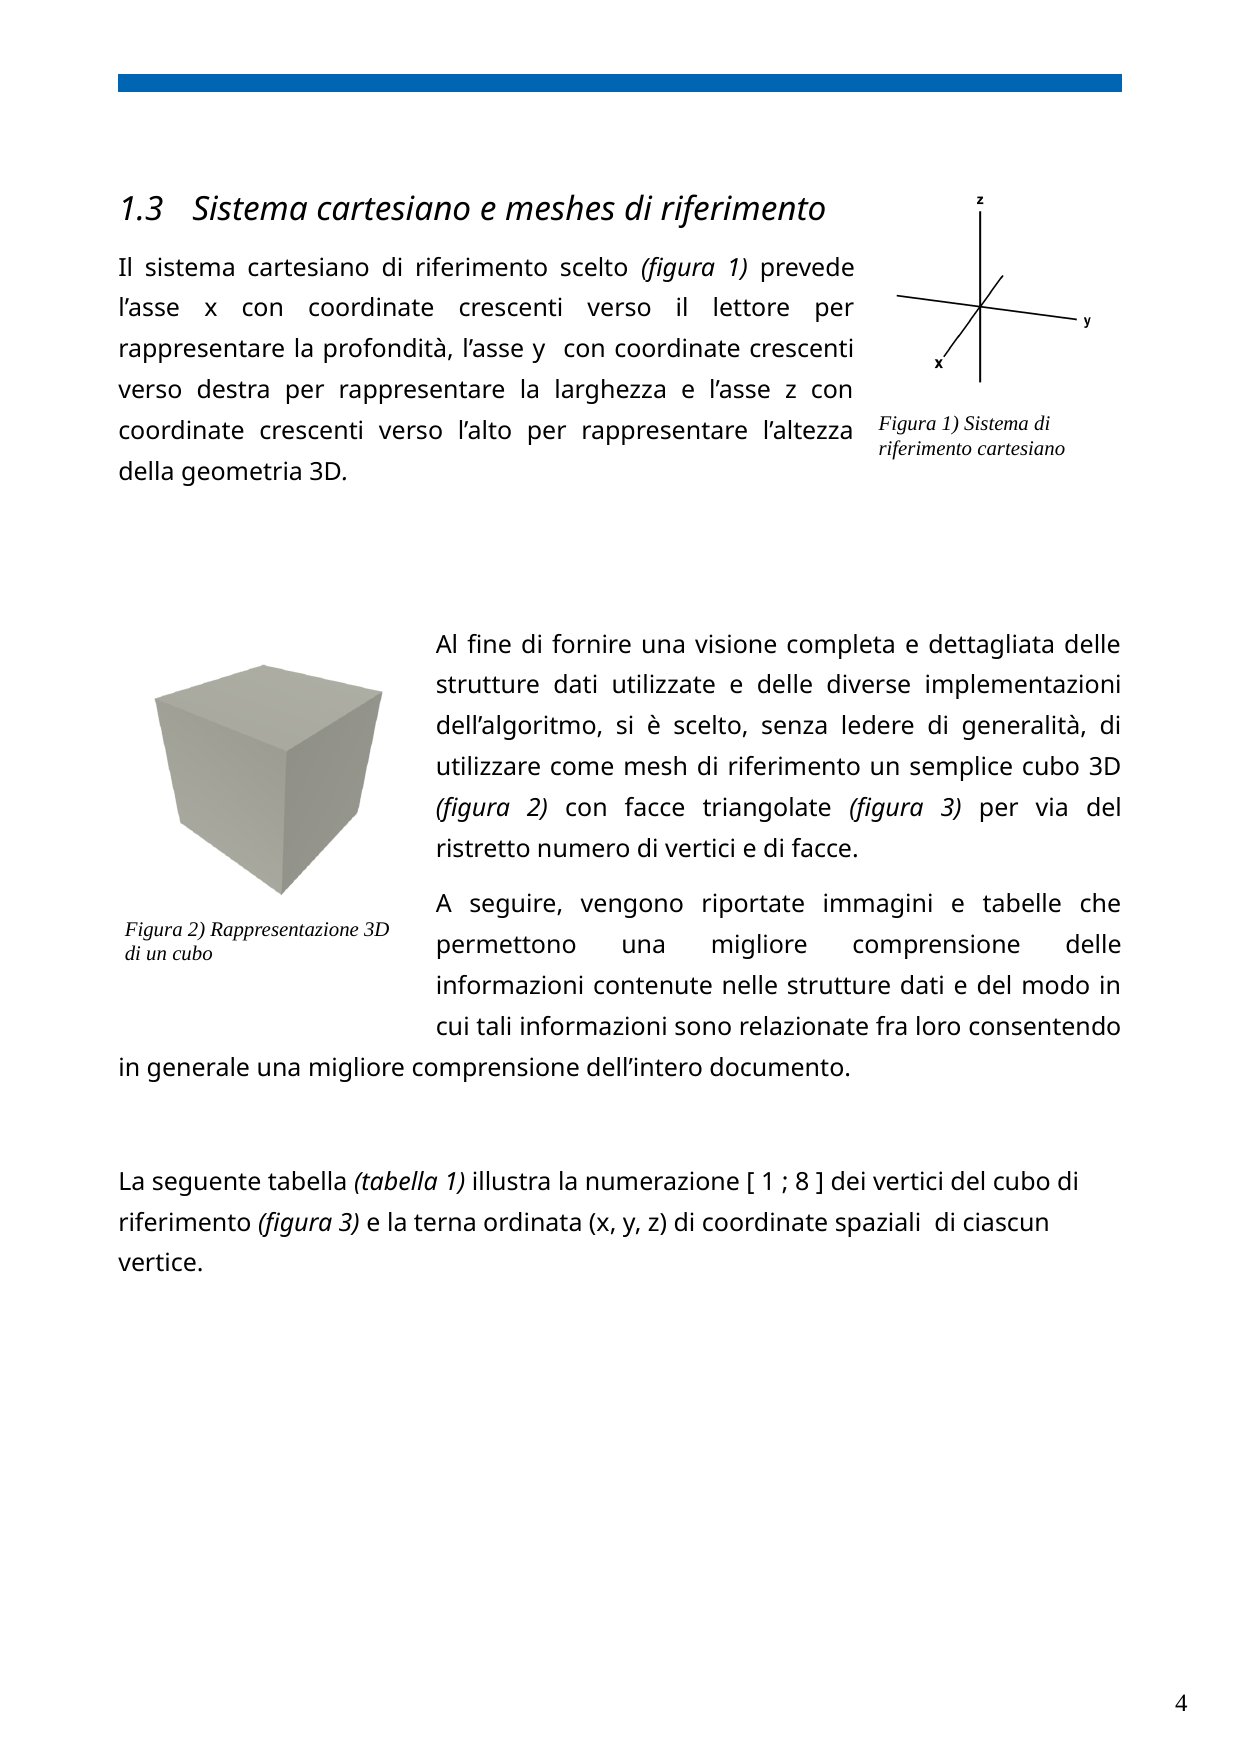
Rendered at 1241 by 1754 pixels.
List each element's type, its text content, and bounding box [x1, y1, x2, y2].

text Figura 2) Rappresentazione 3D di un cubo [124, 917, 412, 964]
text Il sistema cartesiano di riferimento scelto (figura 1) prevede l’asse x con coordinate crescenti verso il lettore per rappresentare la profondità, l’asse y con coordinate crescenti verso destra per rappresentare la larghezza e l’asse z con coordinate crescenti verso l’alto per rappresentare l’altezza della geometria 3D. [118, 249, 1122, 487]
subtitle Sistema cartesiano e meshes di riferimento [118, 184, 878, 230]
text Figura 1) Sistema di riferimento cartesiano [878, 408, 1107, 460]
text Al fine di fornire una visione completa e dettagliata delle strutture dati utilizzate e delle diverse implementazioni dell’algoritmo, si è scelto, senza ledere di generalità, di utilizzare come mesh di riferimento un semplice cubo 3D (figura 2) con facce triangolate (figura 3) per via del ristretto numero di vertici e di facce. [118, 617, 1122, 864]
text La seguente tabella (tabella 1) illustra la numerazione [ 1 ; 8 ] dei vertici del cubo di riferimento (figura 3) e la terna ordinata (x, y, z) di coordinate spaziali di ciascun vertice. [118, 1163, 1122, 1279]
picture [878, 180, 1107, 408]
picture [124, 629, 412, 917]
text A seguire, vengono riportate immagini e tabelle che permettono una migliore comprensione delle informazioni contenute nelle strutture dati e del modo in cui tali informazioni sono relazionate fra loro consentendo in generale una migliore comprensione dell’intero documento. [118, 886, 1122, 1083]
